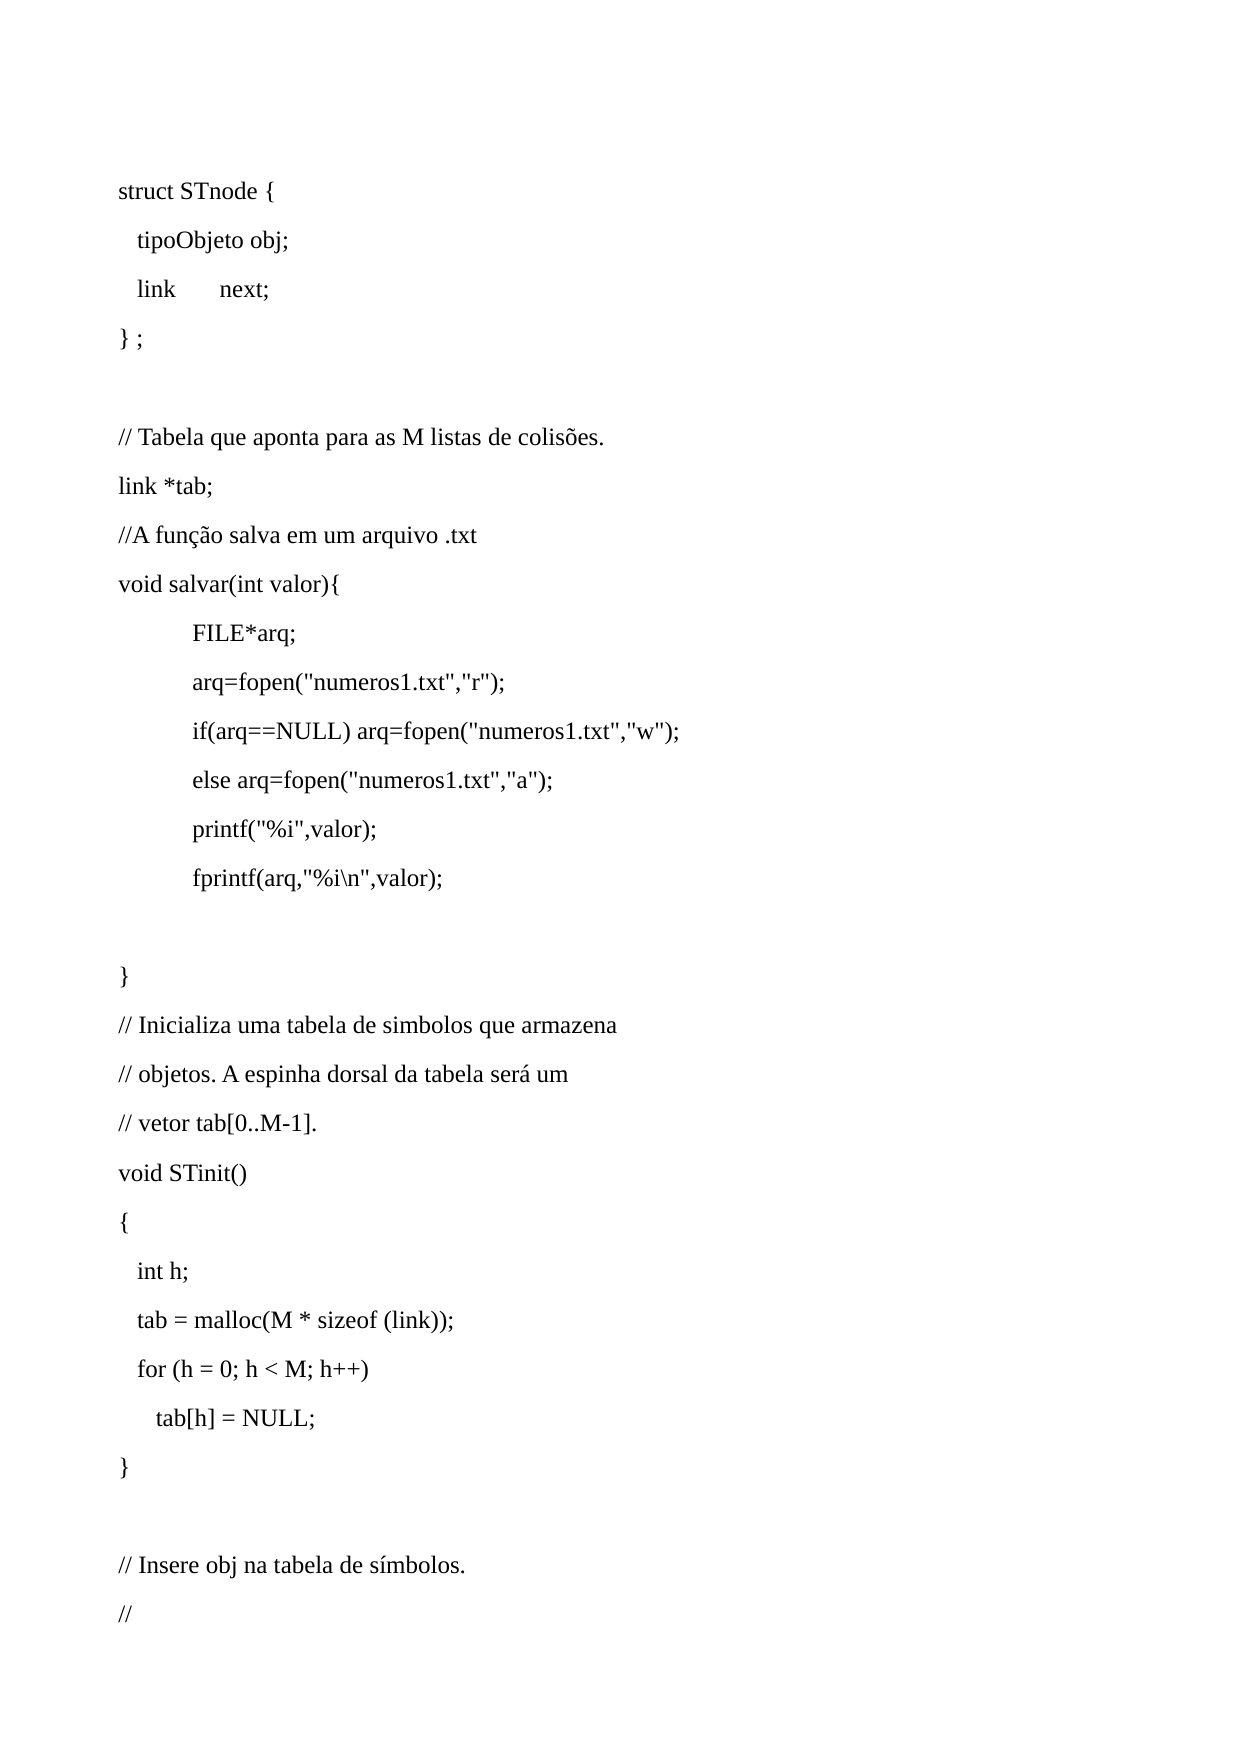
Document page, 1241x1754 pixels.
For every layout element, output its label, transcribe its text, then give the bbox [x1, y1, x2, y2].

text tipoObjeto obj; [118, 225, 1122, 254]
text // Insere obj na tabela de símbolos. [118, 1550, 1122, 1579]
text // objetos. A espinha dorsal da tabela será um [118, 1059, 1122, 1088]
text } [118, 1452, 1122, 1481]
text } ; [118, 323, 1122, 352]
text if(arq==NULL) arq=fopen("numeros1.txt","w"); [118, 716, 1122, 745]
text for (h = 0; h < M; h++) [118, 1354, 1122, 1383]
text arq=fopen("numeros1.txt","r"); [118, 667, 1122, 696]
text // vetor tab[0..M-1]. [118, 1108, 1122, 1137]
text void salvar(int valor){ [118, 569, 1122, 598]
text void STinit() [118, 1158, 1122, 1186]
text { [118, 1207, 1122, 1235]
text // [118, 1599, 1122, 1628]
text } [118, 961, 1122, 990]
text FILE*arq; [118, 618, 1122, 647]
text struct STnode { [118, 176, 1122, 205]
text // Inicializa uma tabela de simbolos que armazena [118, 1010, 1122, 1039]
text tab = malloc(M * sizeof (link)); [118, 1305, 1122, 1333]
text // Tabela que aponta para as M listas de colisões. [118, 422, 1122, 450]
text fprintf(arq,"%i\n",valor); [118, 863, 1122, 892]
text int h; [118, 1256, 1122, 1284]
text tab[h] = NULL; [118, 1403, 1122, 1432]
text //A função salva em um arquivo .txt [118, 520, 1122, 548]
text printf("%i",valor); [118, 814, 1122, 843]
text else arq=fopen("numeros1.txt","a"); [118, 765, 1122, 794]
text link *tab; [118, 471, 1122, 499]
text link next; [118, 274, 1122, 303]
